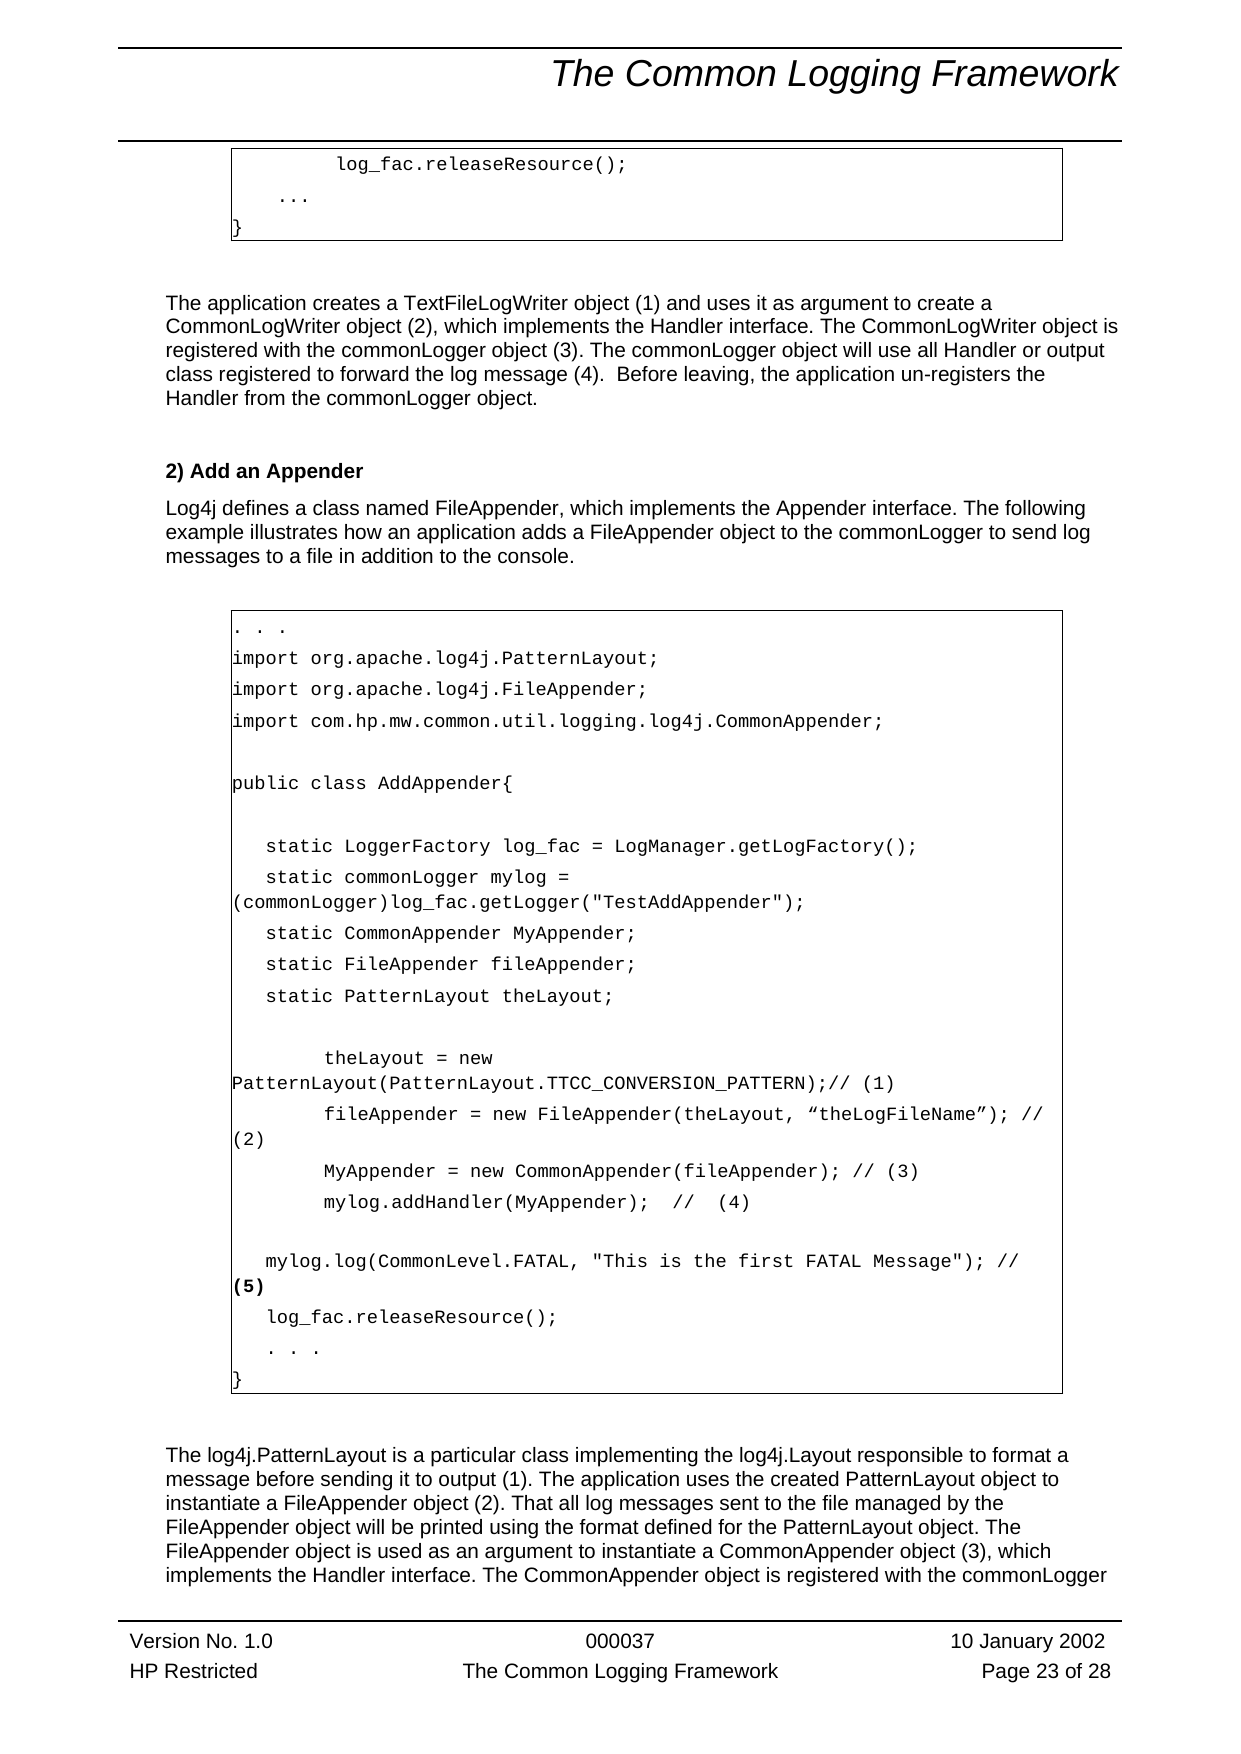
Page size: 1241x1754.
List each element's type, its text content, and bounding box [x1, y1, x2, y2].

text static FileAppender fileAppender; [232, 948, 1062, 976]
text import org.apache.log4j.PatternLayout; [232, 641, 1062, 669]
text The log4j.PatternLayout is a particular class implementing the log4j.Layout responsible to format a message before sending it to output (1). The application uses the created PatternLayout object to instantiate a FileAppender object (2). That all log messages sent to the file managed by the FileAppender object will be printed using the format defined for the PatternLayout object. The FileAppender object is used as an argument to instantiate a CommonAppender object (3), which implements the Handler interface. The CommonAppender object is registered with the commonLogger [165, 1443, 1122, 1587]
text static commonLogger mylog = (commonLogger)log_fac.getLogger("TestAddAppender"); [232, 860, 1062, 913]
text } [232, 210, 1062, 240]
text log_fac.releaseResource(); [232, 149, 1062, 176]
text theLayout = new PatternLayout(PatternLayout.TTCC_CONVERSION_PATTERN);// (1) [232, 1041, 1062, 1094]
text log_fac.releaseResource(); [232, 1300, 1062, 1328]
text } [232, 1363, 1062, 1393]
text public class AddAppender{ [232, 766, 1062, 794]
text mylog.log(CommonLevel.FATAL, "This is the first FATAL Message"); // (5) [232, 1244, 1062, 1297]
text mylog.addHandler(MyAppender); // (4) [232, 1185, 1062, 1213]
text Log4j defines a class named FileAppender, which implements the Appender interface. The following example illustrates how an application adds a FileAppender object to the commonLogger to send log messages to a file in addition to the console. [165, 496, 1122, 567]
text static LoggerFactory log_fac = LogManager.getLogFactory(); [232, 829, 1062, 857]
text . . . [232, 611, 1062, 638]
text fileAppender = new FileAppender(theLayout, “theLogFileName”); // (2) [232, 1098, 1062, 1151]
subtitle 2) Add an Appender [165, 459, 1122, 483]
text import com.hp.mw.common.util.logging.log4j.CommonAppender; [232, 704, 1062, 732]
text . . . [232, 1331, 1062, 1359]
text static PatternLayout theLayout; [232, 979, 1062, 1007]
text import org.apache.log4j.FileAppender; [232, 673, 1062, 701]
text static CommonAppender MyAppender; [232, 916, 1062, 944]
text The application creates a TextFileLogWriter object (1) and uses it as argument to create a CommonLogWriter object (2), which implements the Handler interface. The CommonLogWriter object is registered with the commonLogger object (3). The commonLogger object will use all Handler or output class registered to forward the log message (4). Before leaving, the application un-registers the Handler from the commonLogger object. [165, 290, 1122, 410]
text ... [232, 179, 1062, 207]
text MyAppender = new CommonAppender(fileAppender); // (3) [232, 1154, 1062, 1182]
